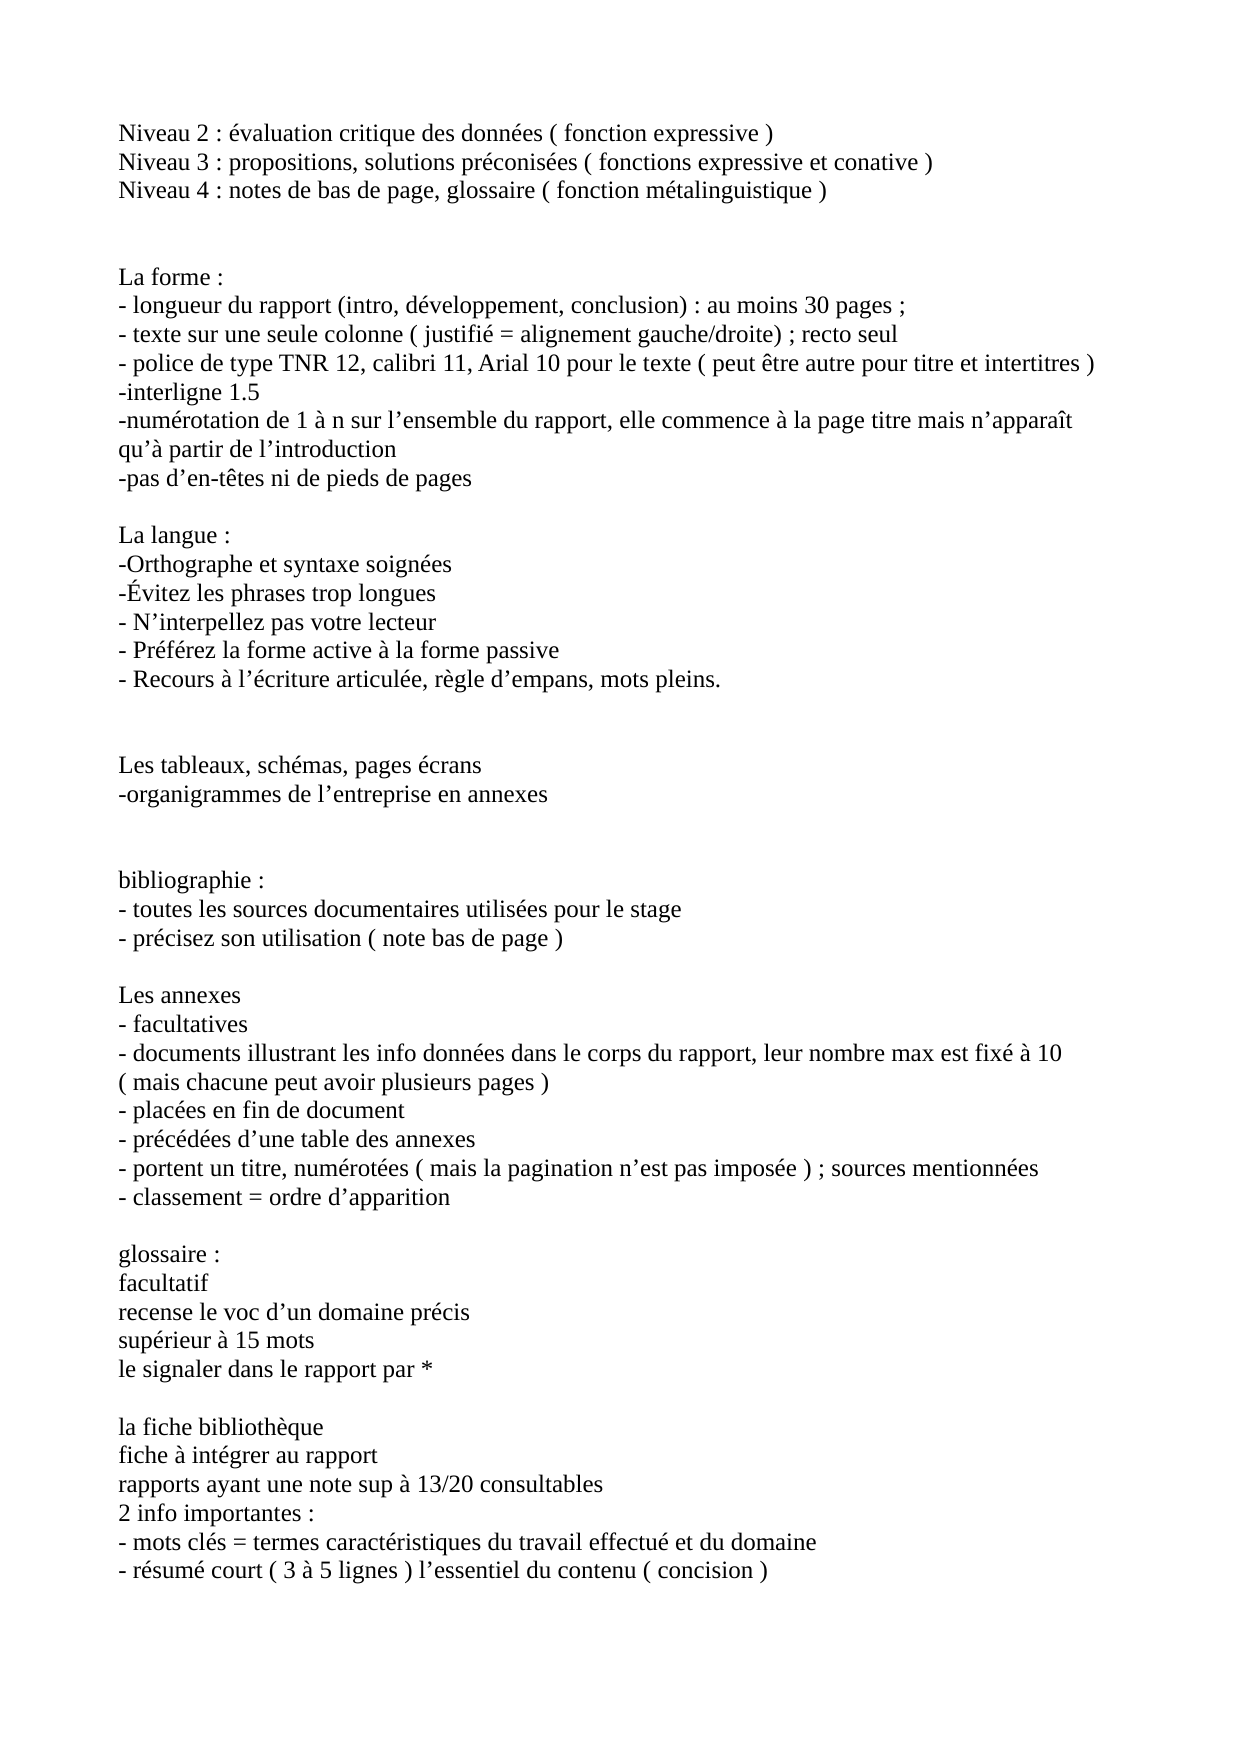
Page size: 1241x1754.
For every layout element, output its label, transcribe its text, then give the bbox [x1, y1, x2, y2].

text - facultatives [118, 1009, 1122, 1038]
text le signaler dans le rapport par * [118, 1354, 1122, 1383]
text Niveau 3 : propositions, solutions préconisées ( fonctions expressive et conative ) [118, 147, 1122, 176]
text rapports ayant une note sup à 13/20 consultables [118, 1469, 1122, 1498]
text Les tableaux, schémas, pages écrans [118, 751, 1122, 779]
text -interligne 1.5 [118, 377, 1122, 406]
text La forme : [118, 262, 1122, 291]
text fiche à intégrer au rapport [118, 1441, 1122, 1469]
text -numérotation de 1 à n sur l’ensemble du rapport, elle commence à la page titre mais n’apparaît qu’à partir de l’introduction [118, 406, 1122, 463]
text - longueur du rapport (intro, développement, conclusion) : au moins 30 pages ; [118, 291, 1122, 319]
text glossaire : [118, 1239, 1122, 1268]
text - classement = ordre d’apparition [118, 1182, 1122, 1211]
text - documents illustrant les info données dans le corps du rapport, leur nombre max est fixé à 10 ( mais chacune peut avoir plusieurs pages ) [118, 1038, 1122, 1096]
text - police de type TNR 12, calibri 11, Arial 10 pour le texte ( peut être autre pour titre et intertitres ) [118, 348, 1122, 377]
text - toutes les sources documentaires utilisées pour le stage [118, 894, 1122, 923]
text -Orthographe et syntaxe soignées [118, 549, 1122, 578]
text Niveau 4 : notes de bas de page, glossaire ( fonction métalinguistique ) [118, 176, 1122, 204]
text 2 info importantes : [118, 1498, 1122, 1527]
text - mots clés = termes caractéristiques du travail effectué et du domaine [118, 1527, 1122, 1556]
text - placées en fin de document [118, 1096, 1122, 1124]
text Niveau 2 : évaluation critique des données ( fonction expressive ) [118, 118, 1122, 147]
text Les annexes [118, 981, 1122, 1009]
text recense le voc d’un domaine précis [118, 1297, 1122, 1326]
text - résumé court ( 3 à 5 lignes ) l’essentiel du contenu ( concision ) [118, 1556, 1122, 1584]
text - Préférez la forme active à la forme passive [118, 636, 1122, 664]
text bibliographie : [118, 866, 1122, 894]
text - Recours à l’écriture articulée, règle d’empans, mots pleins. [118, 664, 1122, 693]
text facultatif [118, 1268, 1122, 1297]
text - texte sur une seule colonne ( justifié = alignement gauche/droite) ; recto seul [118, 319, 1122, 348]
text -pas d’en-têtes ni de pieds de pages [118, 463, 1122, 492]
text - précisez son utilisation ( note bas de page ) [118, 923, 1122, 952]
text supérieur à 15 mots [118, 1326, 1122, 1354]
text la fiche bibliothèque [118, 1412, 1122, 1441]
text - précédées d’une table des annexes [118, 1124, 1122, 1153]
text La langue : [118, 521, 1122, 549]
text -organigrammes de l’entreprise en annexes [118, 779, 1122, 808]
text - N’interpellez pas votre lecteur [118, 607, 1122, 636]
text -Évitez les phrases trop longues [118, 578, 1122, 607]
text - portent un titre, numérotées ( mais la pagination n’est pas imposée ) ; sources mentionnées [118, 1153, 1122, 1182]
